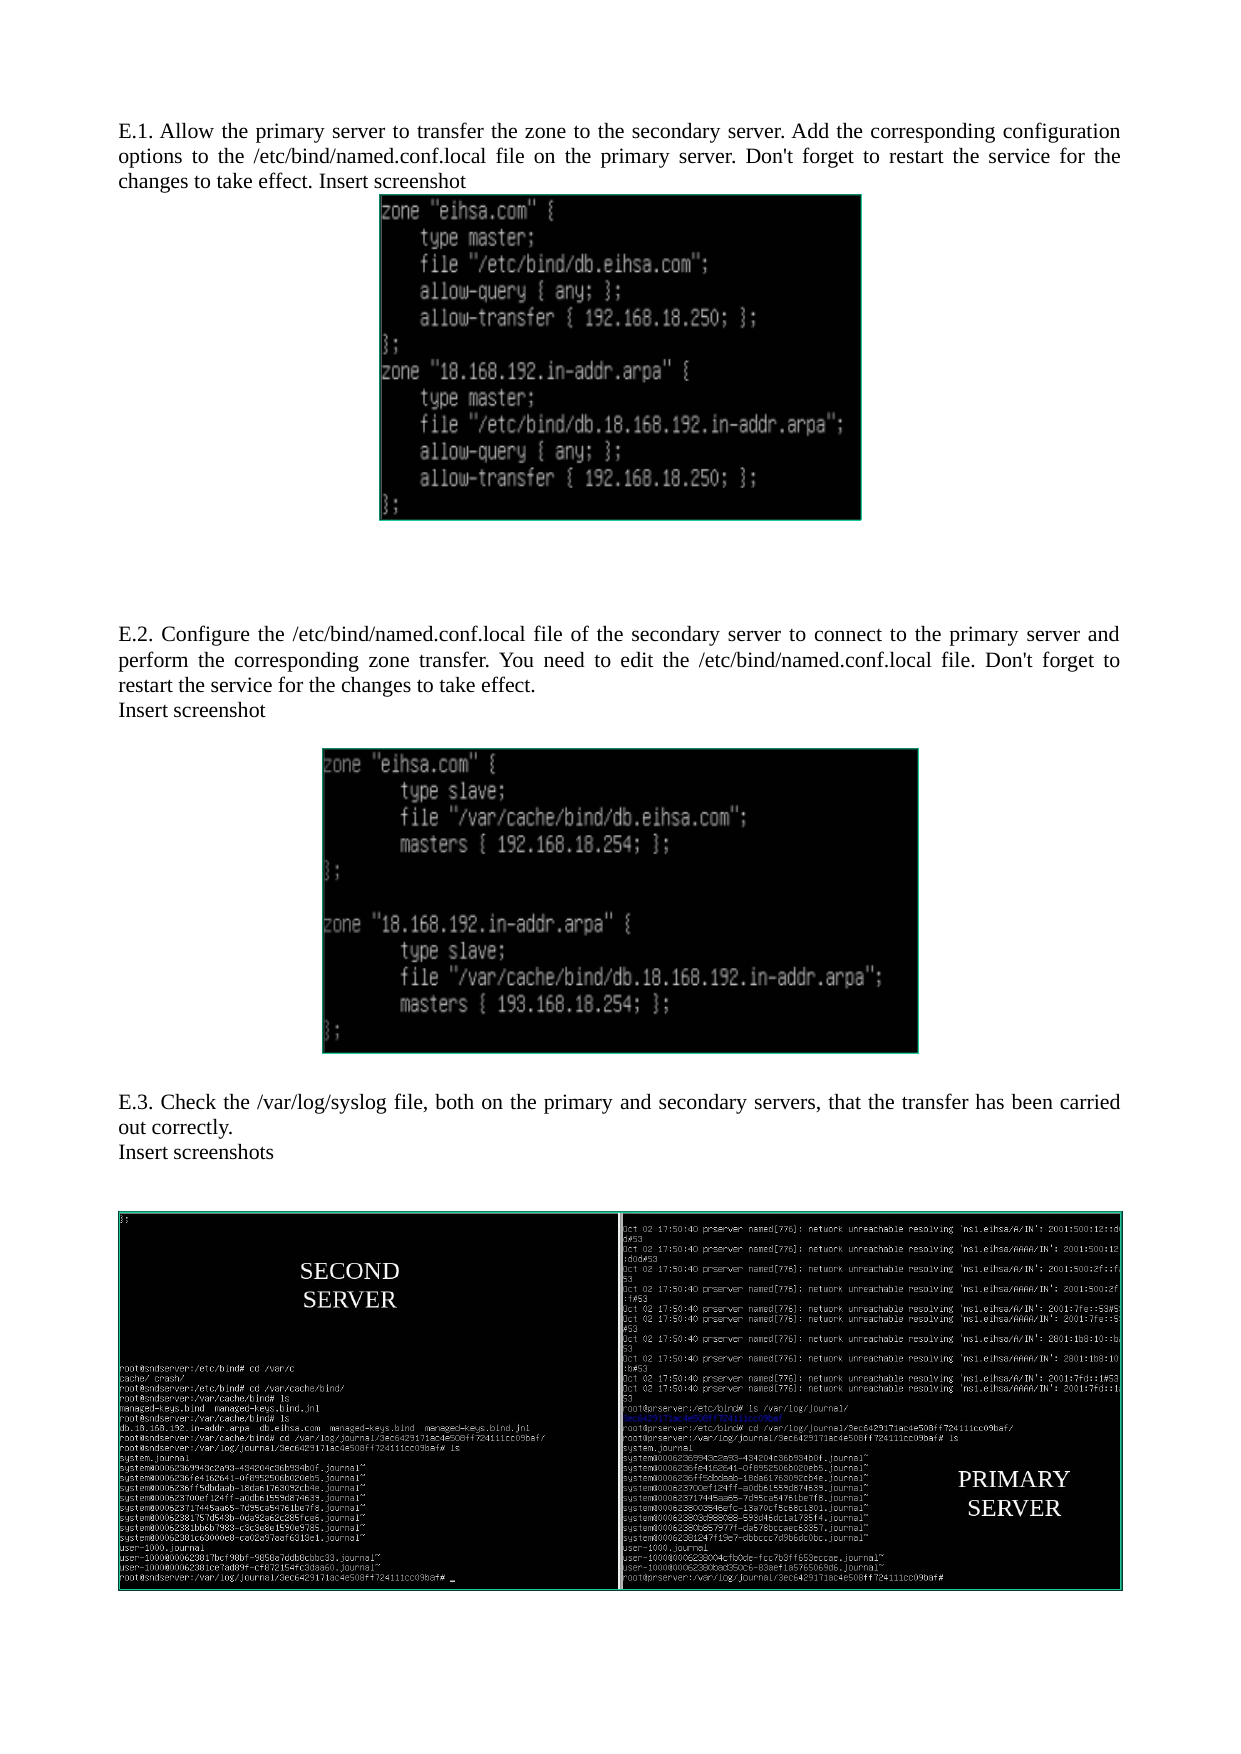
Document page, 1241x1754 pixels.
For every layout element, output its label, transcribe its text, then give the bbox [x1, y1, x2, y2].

text Insert screenshot [118, 697, 1122, 722]
text Insert screenshots [118, 1139, 1122, 1164]
picture [381, 196, 860, 519]
picture [324, 750, 917, 1052]
text E.3. Check the /var/log/syslog file, both on the primary and secondary servers, that the transfer has been carried out correctly. [118, 1089, 1122, 1139]
text E.1. Allow the primary server to transfer the zone to the secondary server. Add the corresponding configuration options to the /etc/bind/named.conf.local file on the primary server. Don't forget to restart the service for the changes to take effect. Insert screenshot [118, 118, 1122, 194]
text E.2. Configure the /etc/bind/named.conf.local file of the secondary server to connect to the primary server and perform the corresponding zone transfer. You need to edit the /etc/bind/named.conf.local file. Don't forget to restart the service for the changes to take effect. [118, 621, 1122, 697]
picture [120, 1213, 1120, 1589]
